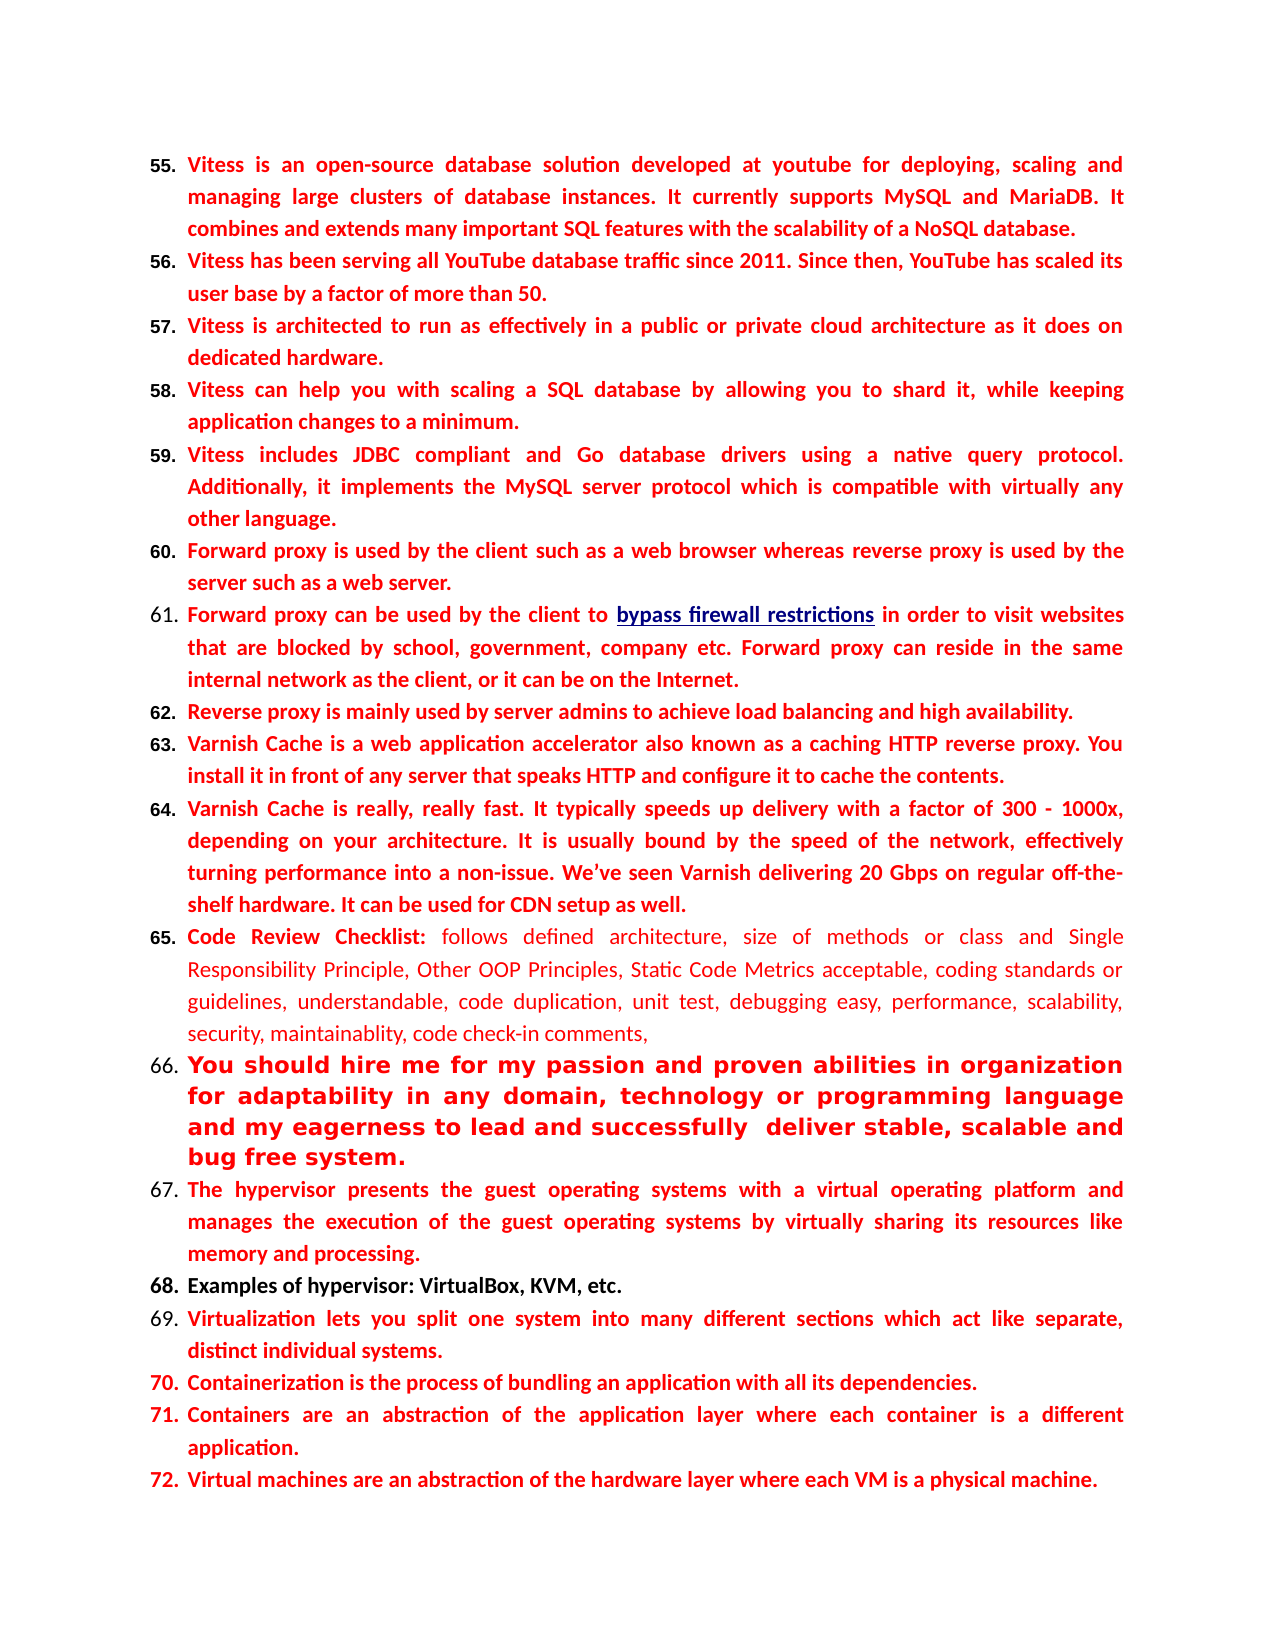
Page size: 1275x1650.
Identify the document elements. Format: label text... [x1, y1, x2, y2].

list Containers are an abstraction of the application layer where each container is a different application. [150, 1400, 1125, 1461]
list The hypervisor presents the guest operating systems with a virtual operating platform and manages the execution of the guest operating systems by virtually sharing its resources like memory and processing. [150, 1175, 1125, 1267]
list Vitess is architected to run as effectively in a public or private cloud architecture as it does on dedicated hardware. [150, 311, 1125, 371]
list Containerization is the process of bundling an application with all its dependencies. [150, 1368, 1125, 1396]
list Examples of hypervisor: VirtualBox, KVM, etc. [150, 1272, 1125, 1300]
list Vitess is an open-source database solution developed at youtube for deploying, scaling and managing large clusters of database instances. It currently supports MySQL and MariaDB. It combines and extends many important SQL features with the scalability of a NoSQL database. [150, 150, 1125, 242]
list Varnish Cache is really, really fast. It typically speeds up delivery with a factor of 300 - 1000x, depending on your architecture. It is usually bound by the speed of the network, effectively turning performance into a non-issue. We’ve seen Varnish delivering 20 Gbps on regular off-the-shelf hardware. It can be used for CDN setup as well. [150, 794, 1125, 918]
list You should hire me for my passion and proven abilities in organization for adaptability in any domain, technology or programming language and my eagerness to lead and successfully deliver stable, scalable and bug free system. [150, 1051, 1125, 1171]
list Reverse proxy is mainly used by server admins to achieve load balancing and high availability. [150, 697, 1125, 725]
list Vitess includes JDBC compliant and Go database drivers using a native query protocol. Additionally, it implements the MySQL server protocol which is compatible with virtually any other language. [150, 440, 1125, 532]
list Virtualization lets you split one system into many different sections which act like separate, distinct individual systems. [150, 1304, 1125, 1364]
list Forward proxy can be used by the client to bypass firewall restrictions in order to visit websites that are blocked by school, government, company etc. Forward proxy can reside in the same internal network as the client, or it can be on the Internet. [150, 601, 1125, 693]
list Code Review Checklist: follows defined architecture, size of methods or class and Single Responsibility Principle, Other OOP Principles, Static Code Metrics acceptable, coding standards or guidelines, understandable, code duplication, unit test, debugging easy, performance, scalability, security, maintainablity, code check-in comments, [150, 922, 1125, 1047]
list Virtual machines are an abstraction of the hardware layer where each VM is a physical machine. [150, 1465, 1125, 1493]
list Varnish Cache is a web application accelerator also known as a caching HTTP reverse proxy. You install it in front of any server that speaks HTTP and configure it to cache the contents. [150, 729, 1125, 789]
list Vitess can help you with scaling a SQL database by allowing you to shard it, while keeping application changes to a minimum. [150, 375, 1125, 436]
list Vitess has been serving all YouTube database traffic since 2011. Since then, YouTube has scaled its user base by a factor of more than 50. [150, 247, 1125, 307]
list Forward proxy is used by the client such as a web browser whereas reverse proxy is used by the server such as a web server. [150, 536, 1125, 596]
